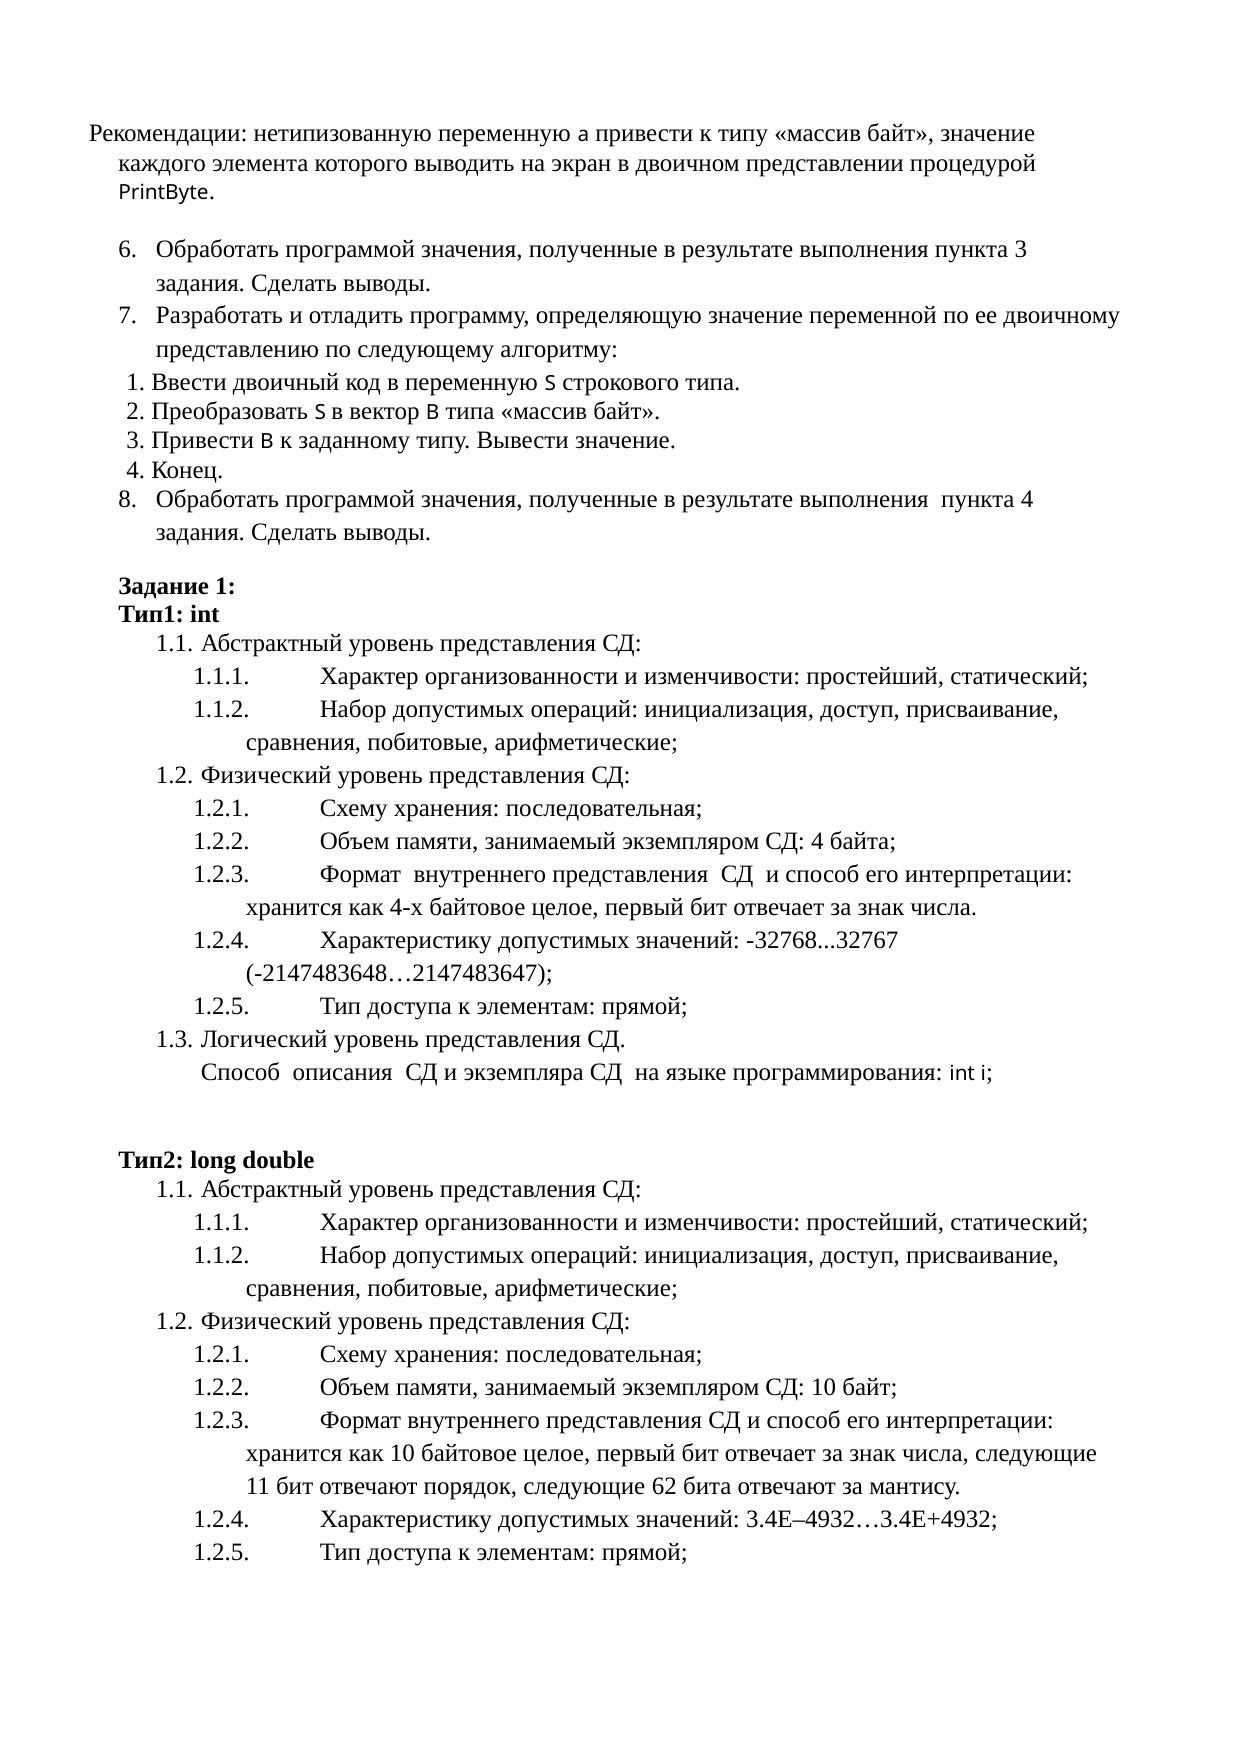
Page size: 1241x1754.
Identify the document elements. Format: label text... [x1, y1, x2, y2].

list Набор допустимых операций: инициализация, доступ, присваивание, сравнения, побитовые, арифметические; [193, 1240, 1122, 1302]
list Тип доступа к элементам: прямой; [193, 991, 1122, 1020]
list Формат внутреннего представления СД и способ его интерпретации: хранится как 10 байтовое целое, первый бит отвечает за знак числа, следующие 11 бит отвечают порядок, следующие 62 бита отвечают за мантису. [193, 1405, 1122, 1500]
list Набор допустимых операций: инициализация, доступ, присваивание, сравнения, побитовые, арифметические; [193, 694, 1122, 756]
list Абстрактный уровень представления СД: [156, 628, 1122, 657]
list Рекомендации: нетипизованную переменную a привести к типу «массив байт», значение каждого элемента которого выводить на экран в двоичном представлении процедурой PrintByte. [88, 118, 1122, 206]
list 3. Привести B к заданному типу. Вывести значение. [126, 426, 1122, 455]
list Объем памяти, занимаемый экземпляром СД: 4 байта; [193, 826, 1122, 855]
list Разработать и отладить программу, определяющую значение переменной по ее двоичному представлению по следующему алгоритму: [118, 301, 1122, 362]
text Тип1: int [118, 599, 1122, 628]
list Объем памяти, занимаемый экземпляром СД: 10 байт; [193, 1372, 1122, 1401]
list Логический уровень представления СД. Способ описания СД и экземпляра СД на языке программирования: int i; [156, 1024, 1122, 1087]
list Характер организованности и изменчивости: простейший, статический; [193, 661, 1122, 690]
list 1. Ввести двоичный код в переменную S строкового типа. [126, 367, 1122, 396]
list Схему хранения: последовательная; [193, 1339, 1122, 1368]
list Характеристику допустимых значений: 3.4Е–4932…3.4Е+4932; [193, 1504, 1122, 1533]
text Задание 1: [118, 571, 1122, 599]
list Физический уровень представления СД: [156, 760, 1122, 789]
list Обработать программой значения, полученные в результате выполнения пункта 4 задания. Сделать выводы. [118, 484, 1122, 546]
list Характер организованности и изменчивости: простейший, статический; [193, 1207, 1122, 1236]
text Тип2: long double [118, 1145, 1122, 1174]
list Схему хранения: последовательная; [193, 793, 1122, 822]
list Формат внутреннего представления СД и способ его интерпретации: хранится как 4-х байтовое целое, первый бит отвечает за знак числа. [193, 859, 1122, 921]
list 4. Конец. [126, 455, 1122, 484]
list Характеристику допустимых значений: -32768...32767 (-2147483648…2147483647); [193, 925, 1122, 987]
list Тип доступа к элементам: прямой; [193, 1537, 1122, 1566]
list Обработать программой значения, полученные в результате выполнения пункта 3 задания. Сделать выводы. [118, 234, 1122, 296]
list 2. Преобразовать S в вектор B типа «массив байт». [126, 396, 1122, 426]
list Абстрактный уровень представления СД: [156, 1174, 1122, 1203]
list Физический уровень представления СД: [156, 1306, 1122, 1335]
